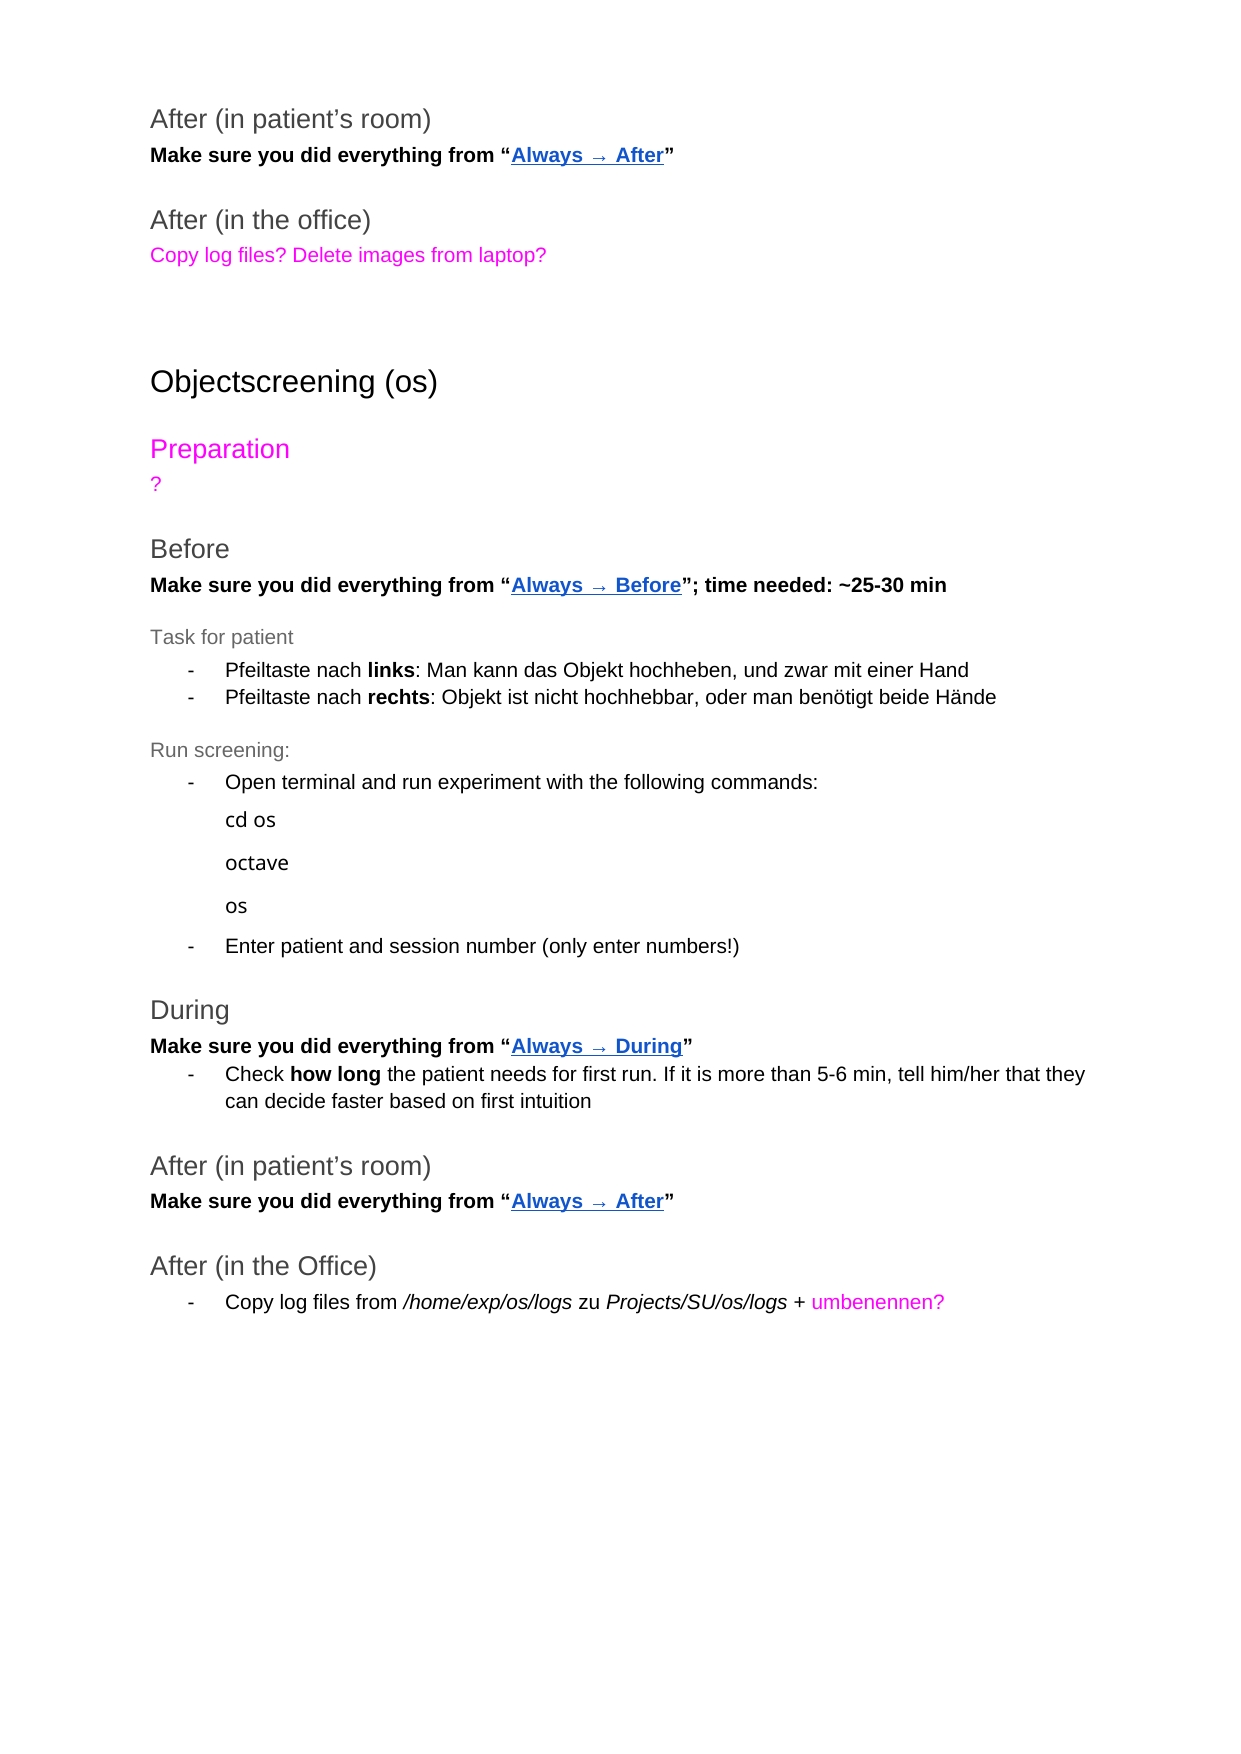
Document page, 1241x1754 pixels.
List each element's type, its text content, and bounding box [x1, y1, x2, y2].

subtitle After (in the office) [150, 204, 1090, 235]
list Pfeiltaste nach links: Man kann das Objekt hochheben, und zwar mit einer Hand [187, 657, 1090, 681]
subtitle Objectscreening (os) [150, 363, 1090, 399]
subtitle After (in patient’s room) [150, 103, 1090, 134]
subtitle During [150, 994, 1090, 1026]
text ? [150, 472, 1090, 496]
subtitle After (in patient’s room) [150, 1150, 1090, 1181]
subtitle Run screening: [150, 737, 1090, 761]
list Copy log files from /home/exp/os/logs zu Projects/SU/os/logs + umbenennen? [187, 1290, 1090, 1314]
list Enter patient and session number (only enter numbers!) [187, 933, 1090, 957]
text Copy log files? Delete images from laptop? [150, 243, 1090, 267]
subtitle Task for patient [150, 625, 1090, 649]
list Open terminal and run experiment with the following commands: [187, 770, 1090, 794]
subtitle Preparation [150, 433, 1090, 464]
text Make sure you did everything from “Always → Before”; time needed: ~25-30 min [150, 573, 1090, 597]
text Make sure you did everything from “Always → After” [150, 1189, 1090, 1213]
text octave [225, 848, 1090, 877]
text os [225, 891, 1090, 919]
text Make sure you did everything from “Always → During” [150, 1034, 1090, 1058]
list Pfeiltaste nach rechts: Objekt ist nicht hochhebbar, oder man benötigt beide Hände [187, 685, 1090, 709]
subtitle Before [150, 533, 1090, 564]
subtitle After (in the Office) [150, 1250, 1090, 1281]
text Make sure you did everything from “Always → After” [150, 143, 1090, 167]
text cd os [225, 806, 1090, 834]
list Check how long the patient needs for first run. If it is more than 5-6 min, tell him/her that they can decide faster based on first intuition [187, 1061, 1090, 1113]
